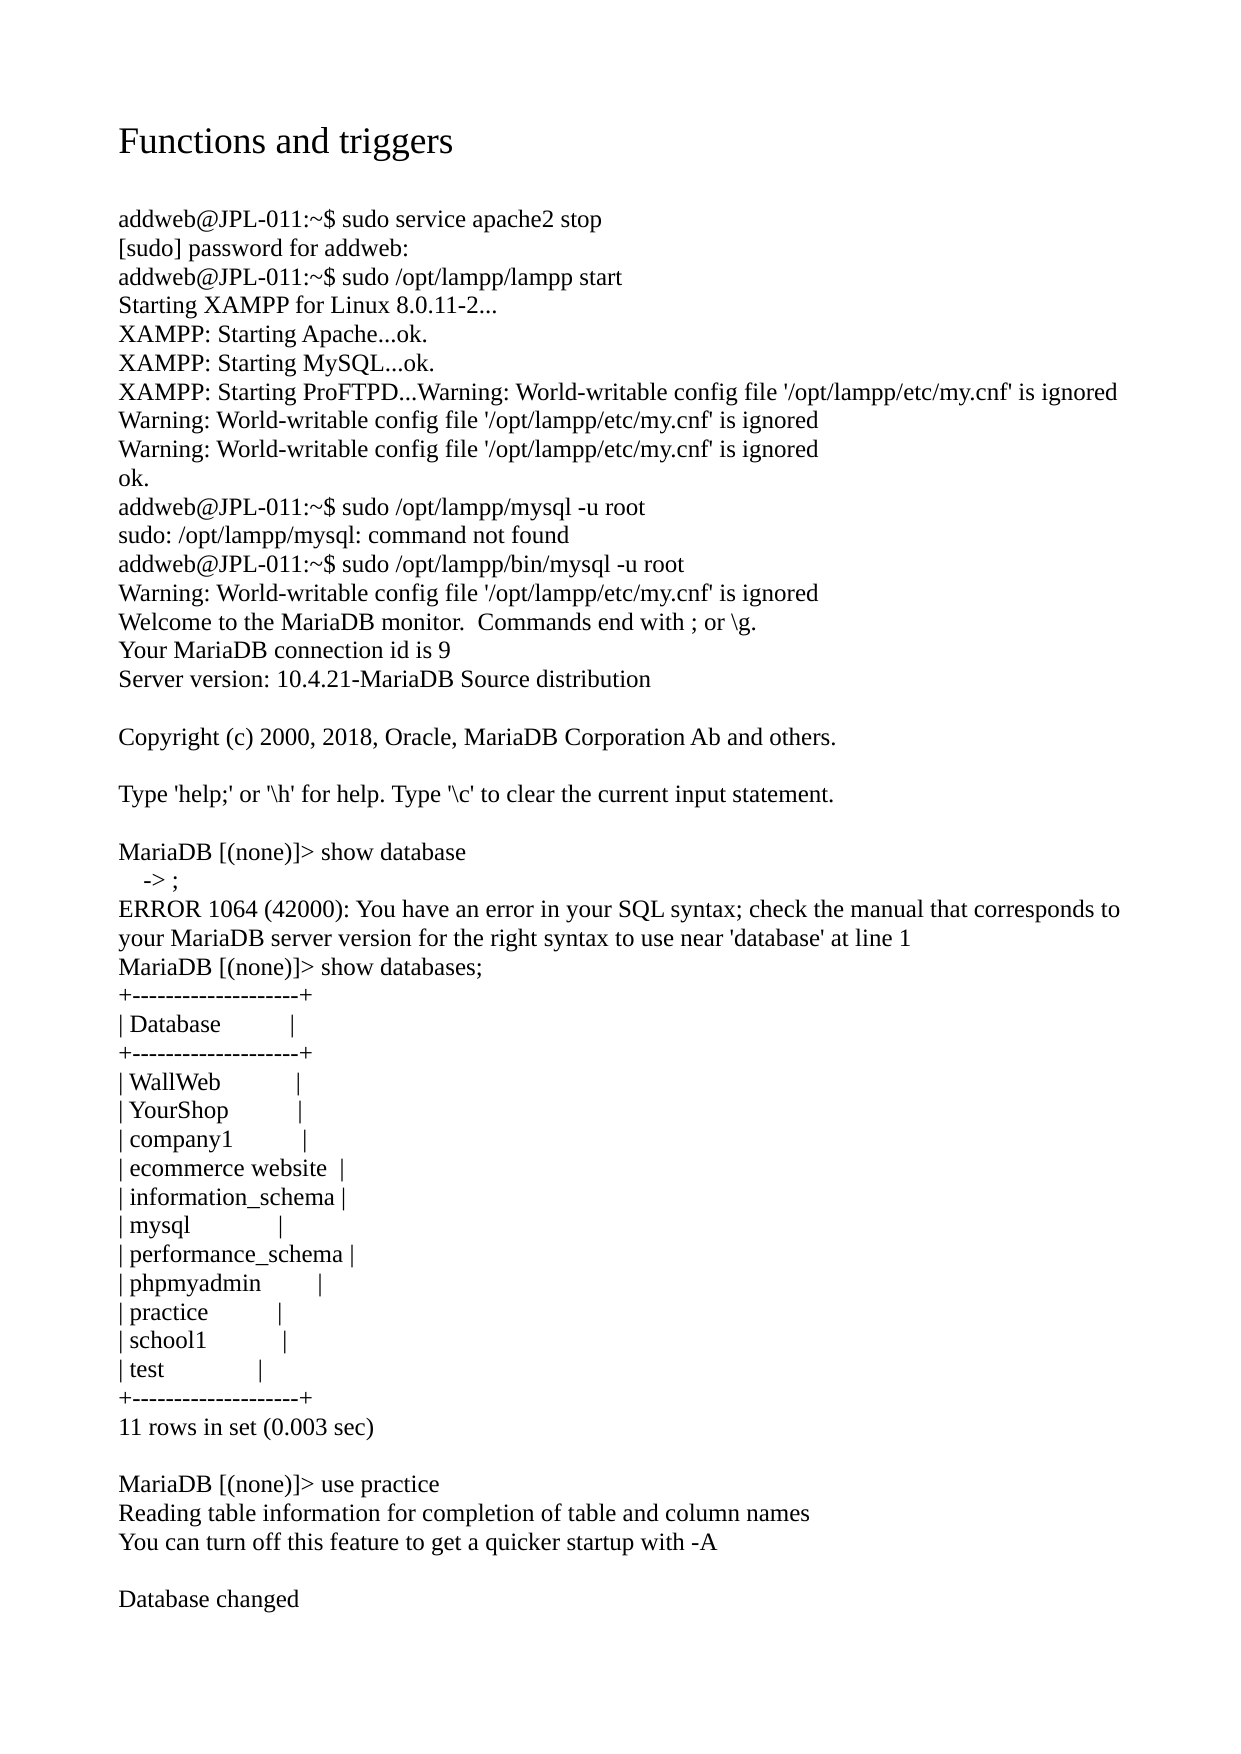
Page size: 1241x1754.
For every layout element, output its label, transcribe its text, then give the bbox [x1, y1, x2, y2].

text sudo: /opt/lampp/mysql: command not found [118, 521, 1122, 549]
text Server version: 10.4.21-MariaDB Source distribution [118, 664, 1122, 693]
text XAMPP: Starting Apache...ok. [118, 319, 1122, 348]
text +--------------------+ [118, 1383, 1122, 1412]
text Functions and triggers [118, 118, 1122, 161]
text | ecommerce website | [118, 1153, 1122, 1182]
text | company1 | [118, 1124, 1122, 1153]
text Starting XAMPP for Linux 8.0.11-2... [118, 291, 1122, 319]
text | YourShop | [118, 1096, 1122, 1124]
text | phpmyadmin | [118, 1268, 1122, 1297]
text addweb@JPL-011:~$ sudo /opt/lampp/mysql -u root [118, 492, 1122, 521]
text +--------------------+ [118, 981, 1122, 1009]
text | WallWeb | [118, 1067, 1122, 1096]
text ok. [118, 463, 1122, 492]
text 11 rows in set (0.003 sec) [118, 1412, 1122, 1441]
text Copyright (c) 2000, 2018, Oracle, MariaDB Corporation Ab and others. [118, 722, 1122, 751]
text Type 'help;' or '\h' for help. Type '\c' to clear the current input statement. [118, 779, 1122, 808]
text Your MariaDB connection id is 9 [118, 636, 1122, 664]
text ERROR 1064 (42000): You have an error in your SQL syntax; check the manual that corresponds to your MariaDB server version for the right syntax to use near 'database' at line 1 [118, 894, 1122, 952]
text XAMPP: Starting ProFTPD...Warning: World-writable config file '/opt/lampp/etc/my.cnf' is ignored [118, 377, 1122, 406]
text Warning: World-writable config file '/opt/lampp/etc/my.cnf' is ignored [118, 434, 1122, 463]
text | Database | [118, 1009, 1122, 1038]
text addweb@JPL-011:~$ sudo /opt/lampp/lampp start [118, 262, 1122, 291]
text MariaDB [(none)]> show databases; [118, 952, 1122, 981]
text Warning: World-writable config file '/opt/lampp/etc/my.cnf' is ignored [118, 578, 1122, 607]
text XAMPP: Starting MySQL...ok. [118, 348, 1122, 377]
text Database changed [118, 1584, 1122, 1613]
text | school1 | [118, 1326, 1122, 1354]
text -> ; [118, 866, 1122, 894]
text MariaDB [(none)]> use practice [118, 1469, 1122, 1498]
text addweb@JPL-011:~$ sudo service apache2 stop [118, 204, 1122, 233]
text | test | [118, 1354, 1122, 1383]
text | mysql | [118, 1211, 1122, 1239]
text MariaDB [(none)]> show database [118, 837, 1122, 866]
text Welcome to the MariaDB monitor. Commands end with ; or \g. [118, 607, 1122, 636]
text Warning: World-writable config file '/opt/lampp/etc/my.cnf' is ignored [118, 406, 1122, 434]
text | information_schema | [118, 1182, 1122, 1211]
text [sudo] password for addweb: [118, 233, 1122, 262]
text You can turn off this feature to get a quicker startup with -A [118, 1527, 1122, 1556]
text Reading table information for completion of table and column names [118, 1498, 1122, 1527]
text | performance_schema | [118, 1239, 1122, 1268]
text +--------------------+ [118, 1038, 1122, 1067]
text | practice | [118, 1297, 1122, 1326]
text addweb@JPL-011:~$ sudo /opt/lampp/bin/mysql -u root [118, 549, 1122, 578]
